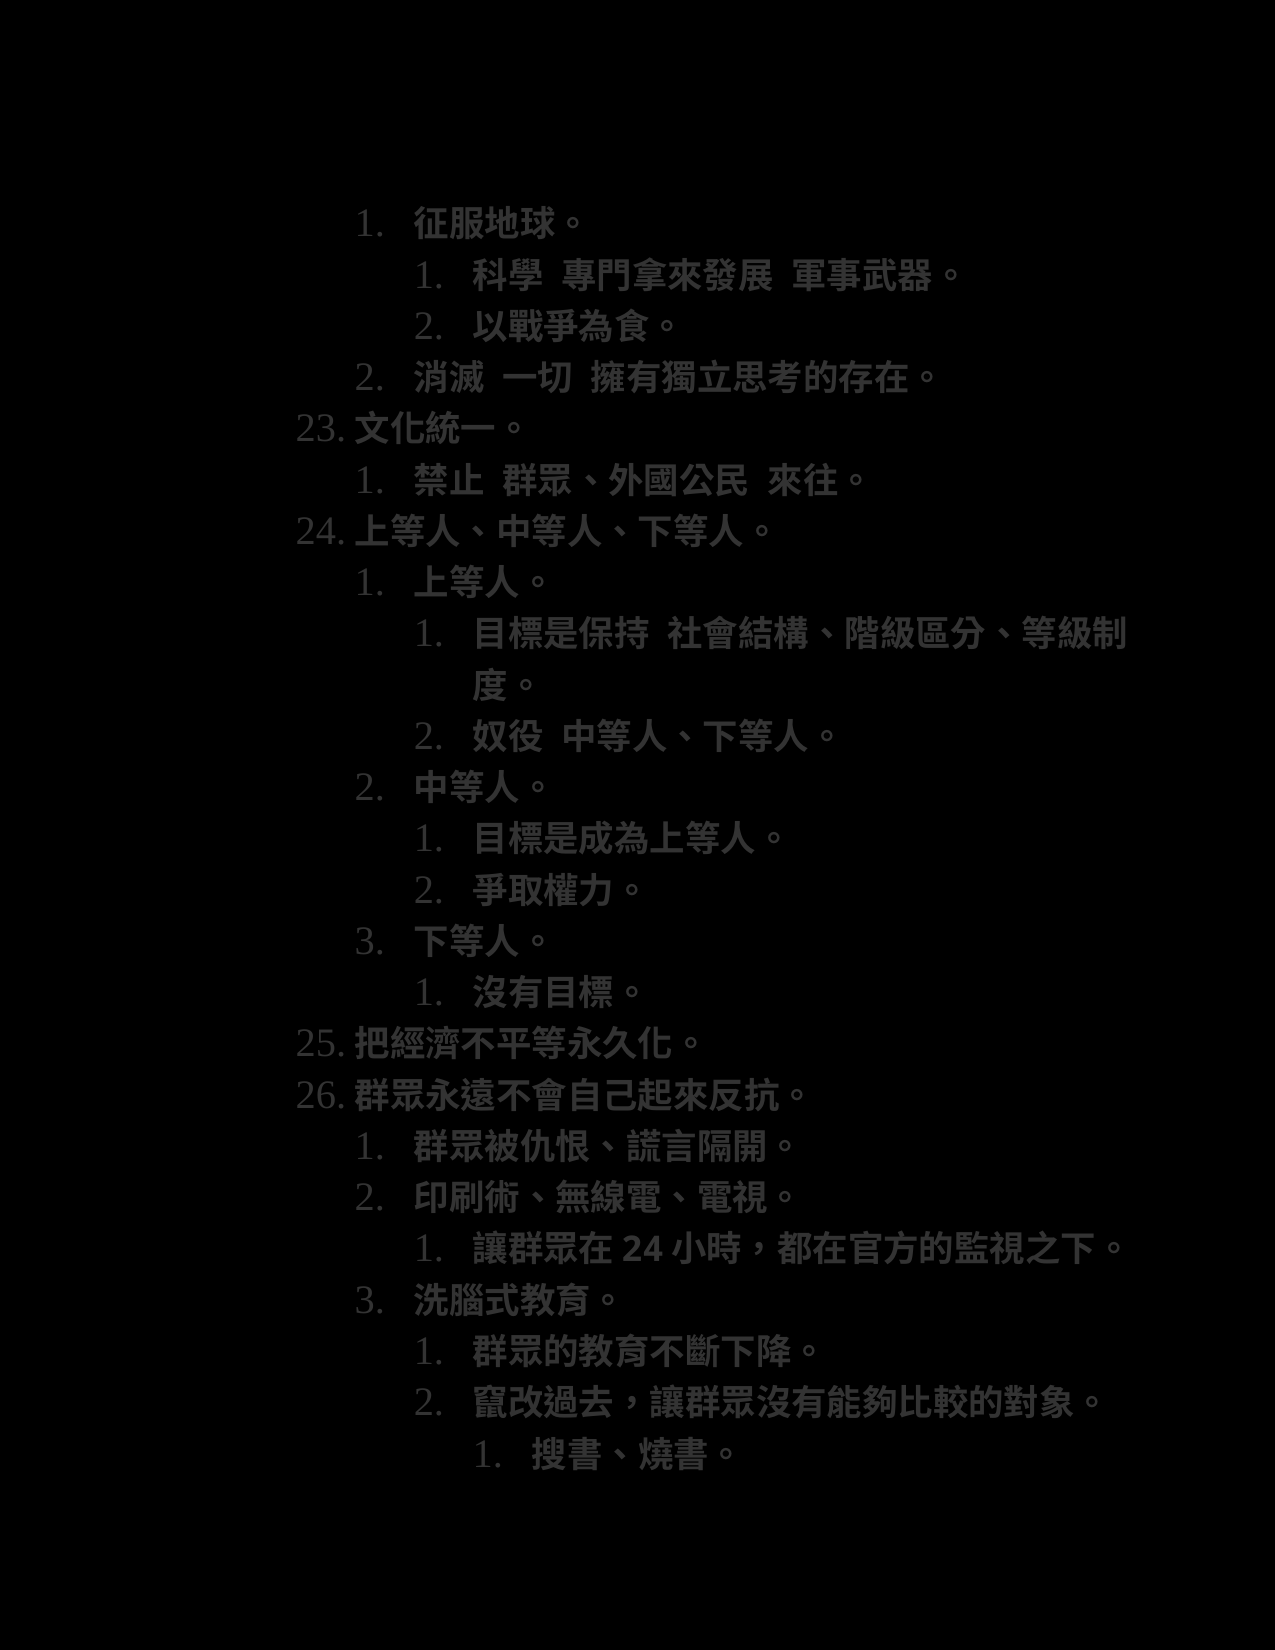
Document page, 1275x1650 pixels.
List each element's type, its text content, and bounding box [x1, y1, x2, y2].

list 征服地球。 [354, 196, 1157, 247]
list 竄改過去，讓群眾沒有能夠比較的對象。 [413, 1375, 1157, 1426]
list 洗腦式教育。 [354, 1272, 1157, 1323]
list 群眾永遠不會自己起來反抗。 [295, 1067, 1157, 1118]
list 下等人。 [354, 913, 1157, 964]
list 群眾被仇恨、謊言隔開。 [354, 1118, 1157, 1169]
list 讓群眾在24小時，都在官方的監視之下。 [413, 1221, 1157, 1272]
list 禁止 群眾、外國公民 來往。 [354, 452, 1157, 503]
list 搜書、燒書。 [472, 1426, 1157, 1477]
list 印刷術、無線電、電視。 [354, 1169, 1157, 1221]
list 上等人、中等人、下等人。 [295, 503, 1157, 554]
list 以戰爭為食。 [413, 298, 1157, 349]
list 爭取權力。 [413, 862, 1157, 913]
list 文化統一。 [295, 401, 1157, 452]
list 群眾的教育不斷下降。 [413, 1323, 1157, 1375]
list 科學 專門拿來發展 軍事武器。 [413, 247, 1157, 298]
list 目標是保持 社會結構、階級區分、等級制度。 [413, 606, 1157, 708]
list 把經濟不平等永久化。 [295, 1016, 1157, 1067]
list 沒有目標。 [413, 964, 1157, 1016]
list 奴役 中等人、下等人。 [413, 708, 1157, 759]
list 上等人。 [354, 554, 1157, 606]
list 消滅 一切 擁有獨立思考的存在。 [354, 349, 1157, 401]
list 中等人。 [354, 759, 1157, 811]
list 目標是成為上等人。 [413, 811, 1157, 862]
